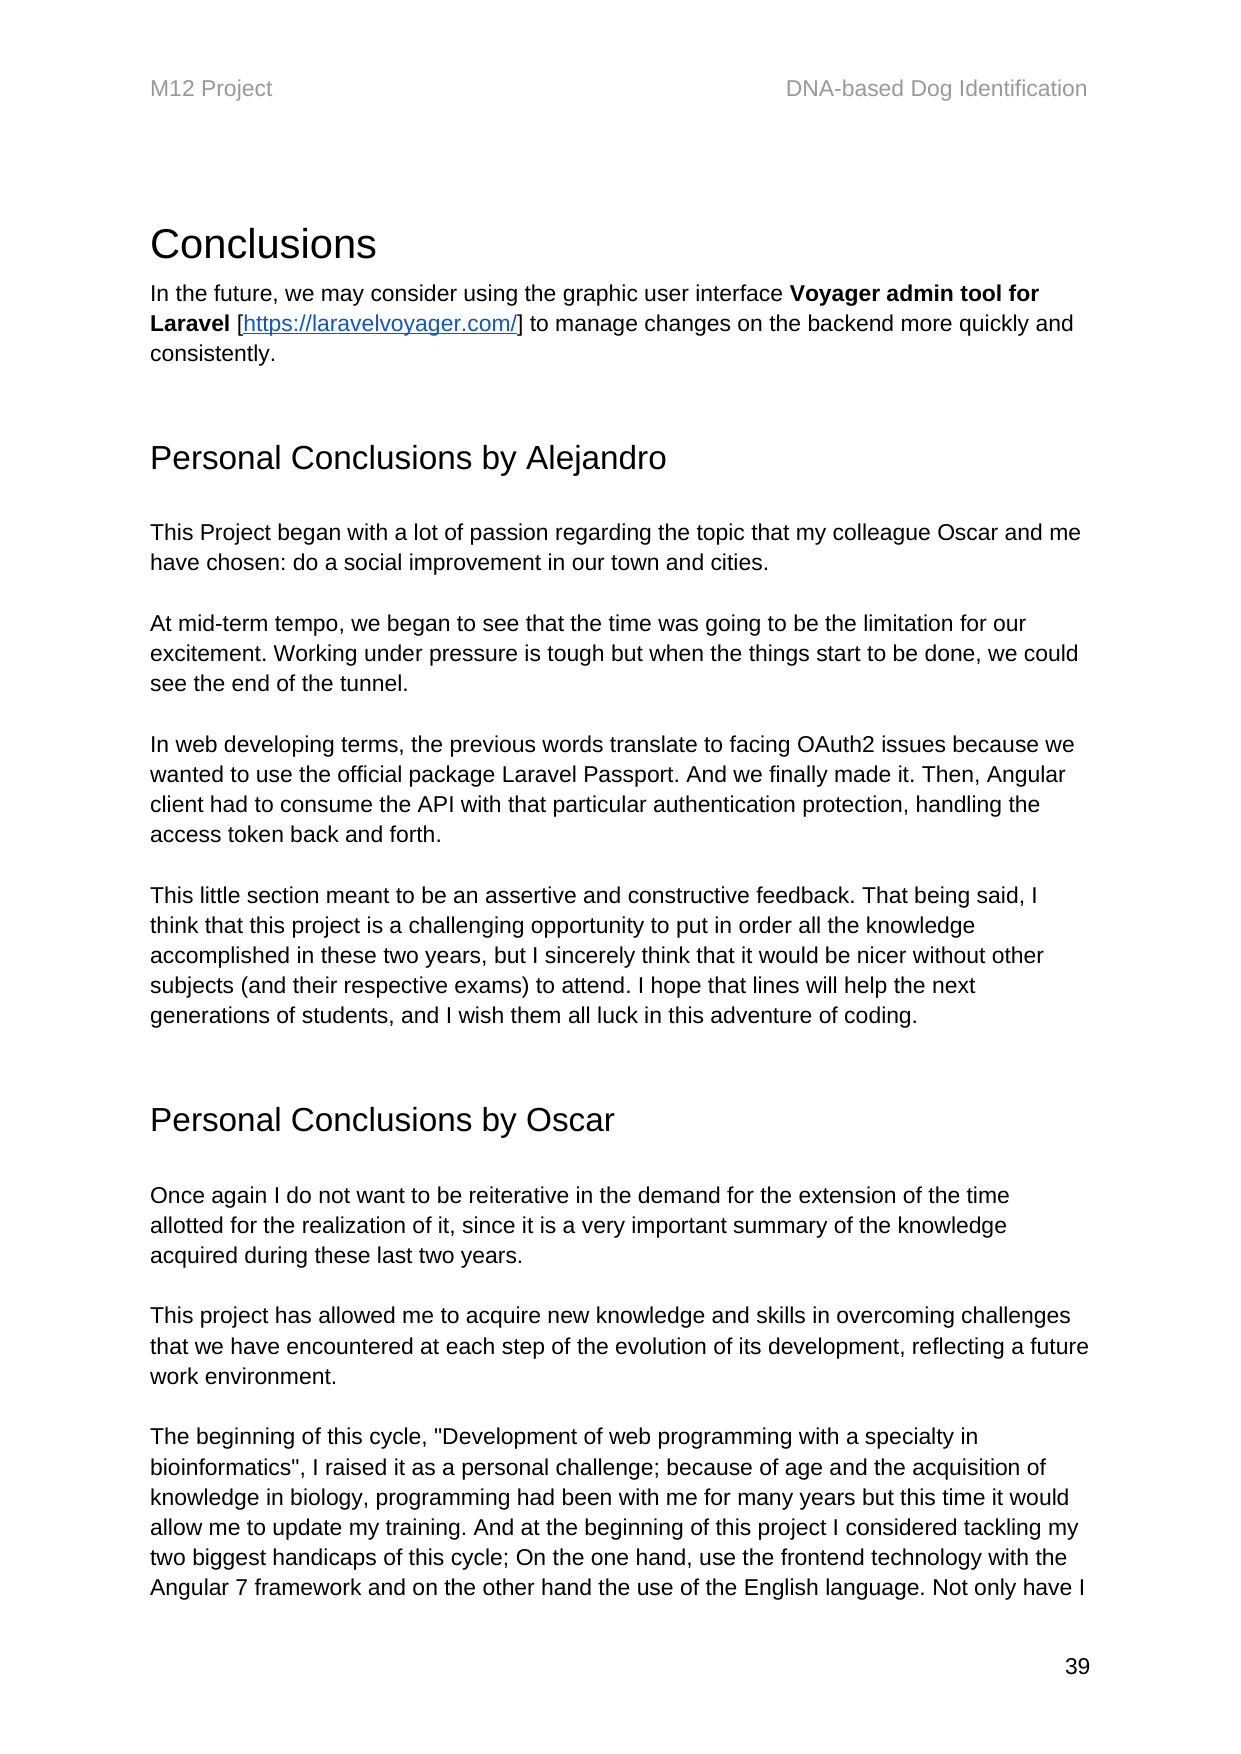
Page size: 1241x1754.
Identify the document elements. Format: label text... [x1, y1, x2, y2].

text This Project began with a lot of passion regarding the topic that my colleague Oscar and me have chosen: do a social improvement in our town and cities. [150, 519, 1090, 576]
text This little section meant to be an assertive and constructive feedback. That being said, I think that this project is a challenging opportunity to put in order all the knowledge accomplished in these two years, but I sincerely think that it would be nicer without other subjects (and their respective exams) to attend. I hope that lines will help the next generations of students, and I wish them all luck in this adventure of coding. [150, 882, 1090, 1029]
text In the future, we may consider using the graphic user interface Voyager admin tool for Laravel [https://laravelvoyager.com/] to manage changes on the backend more quickly and consistently. [150, 280, 1090, 366]
subtitle Personal Conclusions by Oscar [150, 1100, 1090, 1139]
text At mid-term tempo, we began to see that the time was going to be the limitation for our excitement. Working under pressure is tough but when the things start to be done, we could see the end of the tunnel. [150, 610, 1090, 697]
text Once again I do not want to be reiterative in the demand for the extension of the time allotted for the realization of it, since it is a very important summary of the knowledge acquired during these last two years. [150, 1182, 1090, 1268]
text In web developing terms, the previous words translate to facing OAuth2 issues because we wanted to use the official package Laravel Passport. And we finally made it. Then, Angular client had to consume the API with that particular authentication protection, handling the access token back and forth. [150, 731, 1090, 848]
subtitle Personal Conclusions by Alejandro [150, 438, 1090, 476]
text This project has allowed me to acquire new knowledge and skills in overcoming challenges that we have encountered at each step of the evolution of its development, reflecting a future work environment. [150, 1302, 1090, 1389]
subtitle Conclusions [150, 219, 1090, 267]
text The beginning of this cycle, "Development of web programming with a specialty in bioinformatics", I raised it as a personal challenge; because of age and the acquisition of knowledge in biology, programming had been with me for many years but this time it would allow me to update my training. And at the beginning of this project I considered tackling my two biggest handicaps of this cycle; On the one hand, use the frontend technology with the Angular 7 framework and on the other hand the use of the English language. Not only have I [150, 1423, 1090, 1601]
